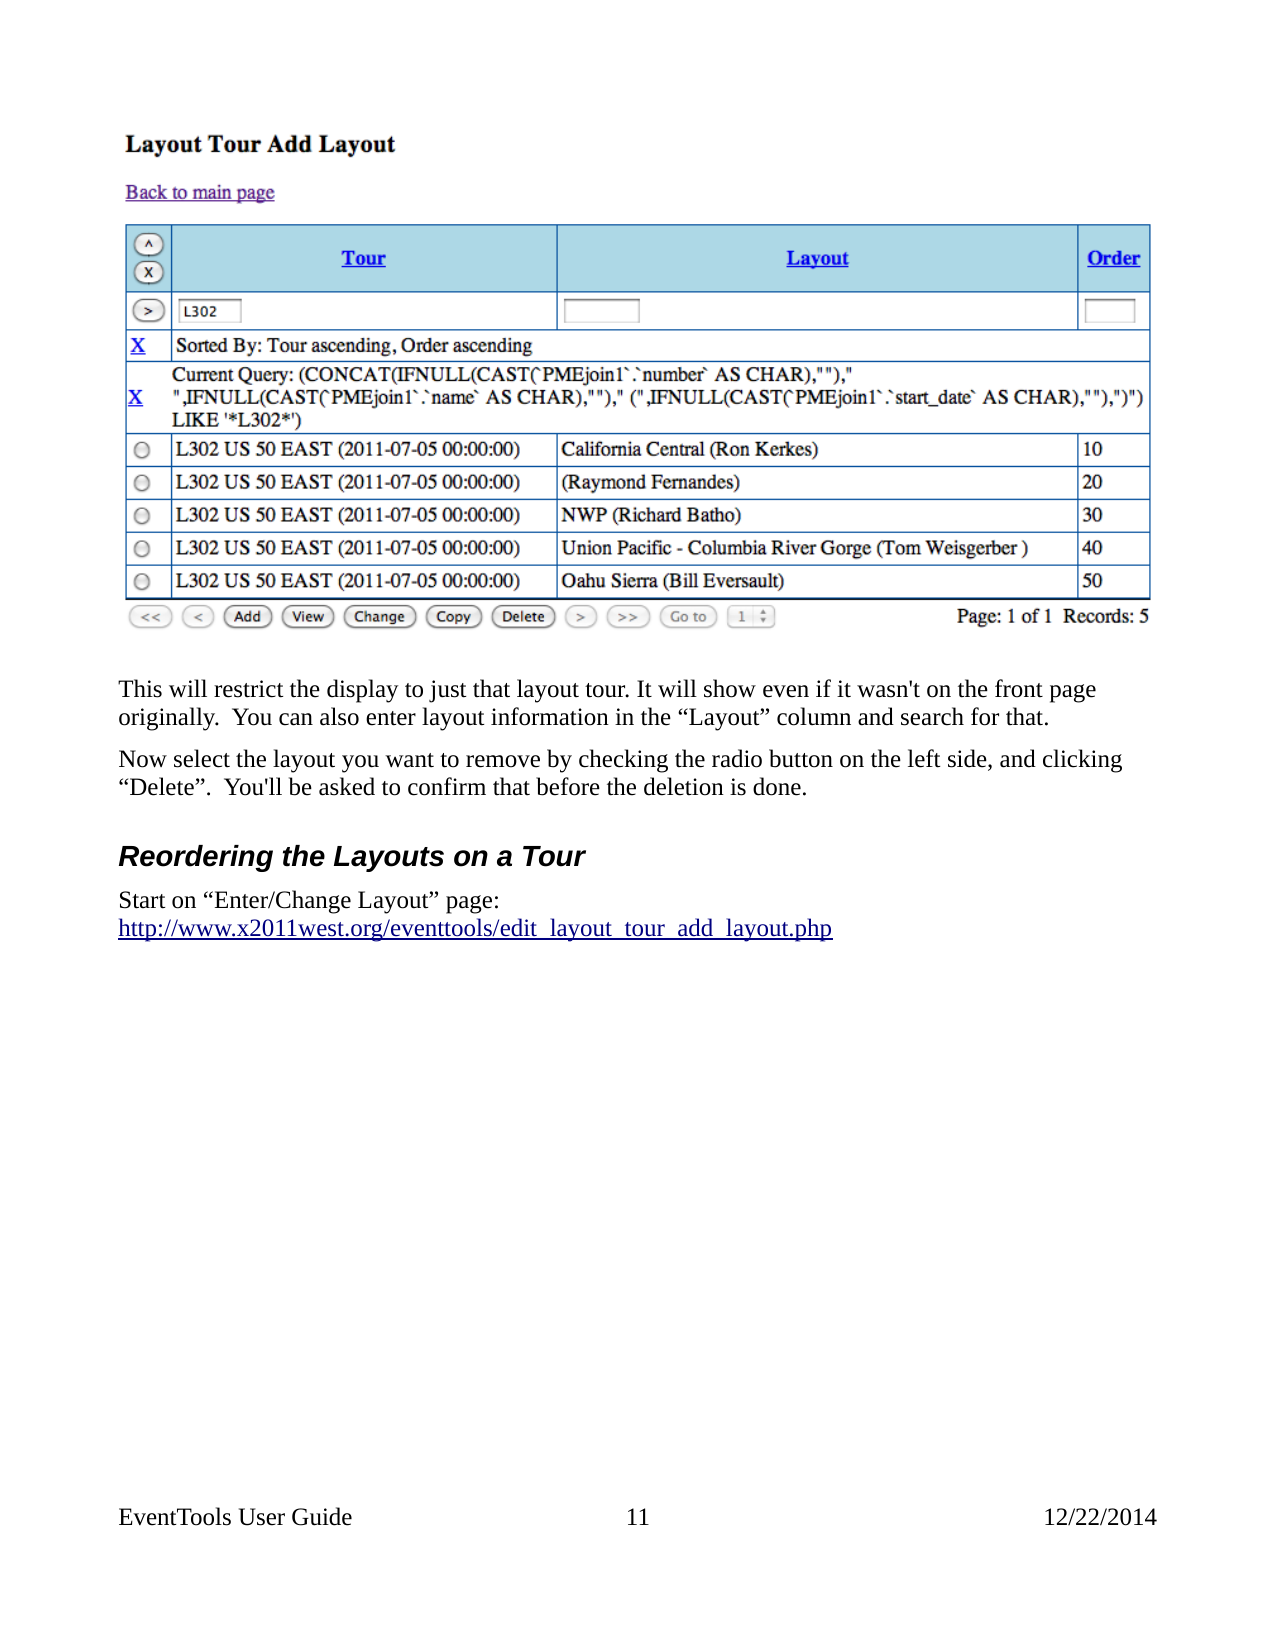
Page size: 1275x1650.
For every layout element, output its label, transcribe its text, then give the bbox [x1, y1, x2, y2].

text Now select the layout you want to remove by checking the radio button on the left side, and clicking “Delete”. You'll be asked to confirm that before the deletion is done. [118, 744, 1157, 801]
picture [118, 118, 1157, 633]
subtitle Reordering the Layouts on a Tour [118, 839, 1157, 872]
text This will restrict the display to just that layout tour. It will show even if it wasn't on the front page originally. You can also enter layout information in the “Layout” column and search for that. [118, 674, 1157, 731]
text Start on “Enter/Change Layout” page: http://www.x2011west.org/eventtools/edit_layout_tour_add_layout.php [118, 885, 1157, 942]
